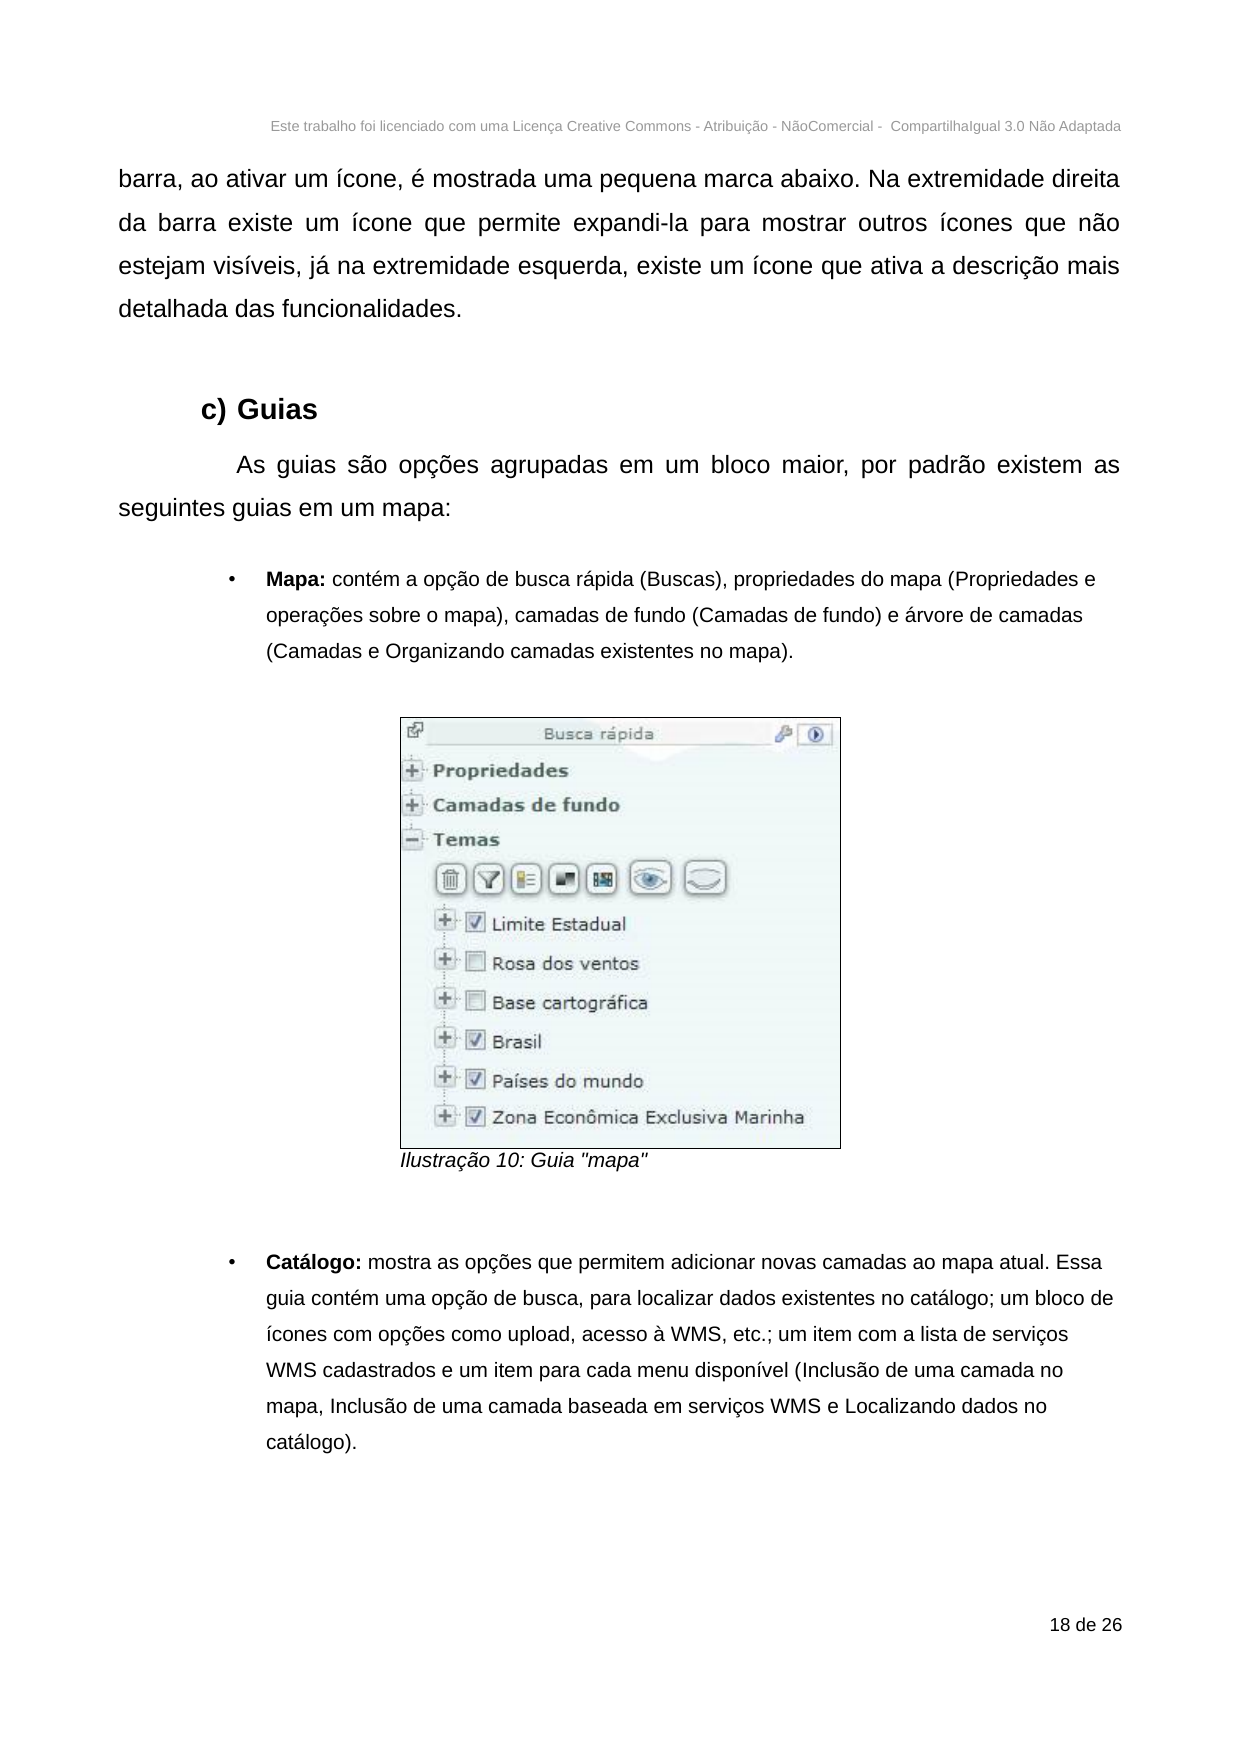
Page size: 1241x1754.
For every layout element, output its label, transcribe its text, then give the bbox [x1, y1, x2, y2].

list Ilustração 10: Guia "mapa" [400, 1149, 840, 1172]
subtitle Guias [163, 392, 1122, 425]
list Mapa: contém a opção de busca rápida (Buscas), propriedades do mapa (Propriedades e operações sobre o mapa), camadas de fundo (Camadas de fundo) e árvore de camadas (Camadas e Organizando camadas existentes no mapa). [228, 566, 1122, 662]
text barra, ao ativar um ícone, é mostrada uma pequena marca abaixo. Na extremidade direita da barra existe um ícone que permite expandi-la para mostrar outros ícones que não estejam visíveis, já na extremidade esquerda, existe um ícone que ativa a descrição mais detalhada das funcionalidades. [118, 164, 1122, 322]
picture [401, 718, 840, 1148]
list Catálogo: mostra as opções que permitem adicionar novas camadas ao mapa atual. Essa guia contém uma opção de busca, para localizar dados existentes no catálogo; um bloco de ícones com opções como upload, acesso à WMS, etc.; um item com a lista de serviços WMS cadastrados e um item para cada menu disponível (Inclusão de uma camada no mapa, Inclusão de uma camada baseada em serviços WMS e Localizando dados no catálogo). [228, 1250, 1122, 1454]
text As guias são opções agrupadas em um bloco maior, por padrão existem as seguintes guias em um mapa: [118, 450, 1122, 522]
